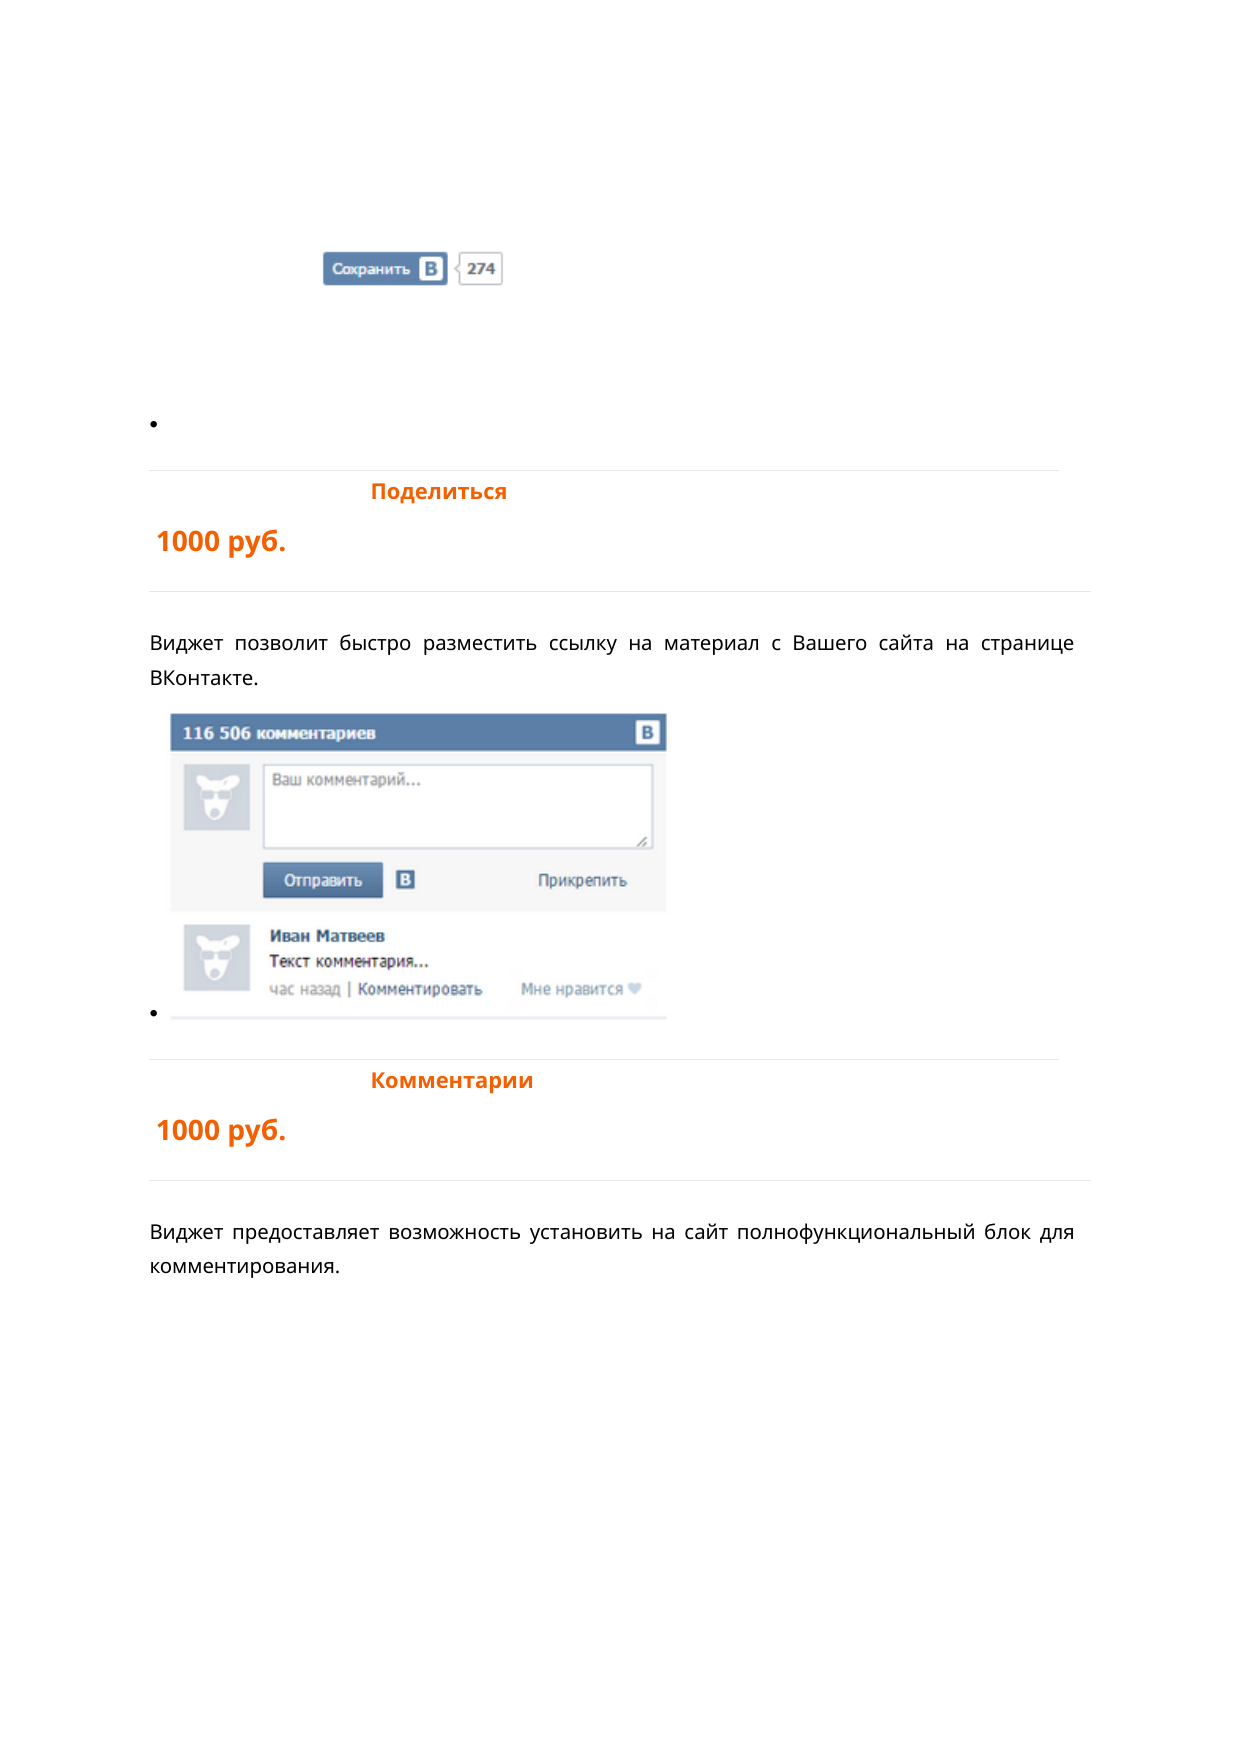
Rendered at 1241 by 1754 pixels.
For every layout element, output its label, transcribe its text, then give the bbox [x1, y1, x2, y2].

list 1000 руб. [149, 522, 1091, 591]
picture [158, 118, 678, 434]
list Виджет позволит быстро разместить ссылку на материал с Вашего сайта на странице ВКонтакте. [149, 622, 1075, 691]
subtitle Комментарии [341, 1065, 1044, 1095]
list Виджет предоставляет возможность установить на сайт полнофункциональный блок для комментирования. [149, 1211, 1075, 1280]
subtitle Поделиться [341, 476, 1044, 506]
list 1000 руб. [149, 1110, 1091, 1180]
picture [158, 706, 678, 1023]
